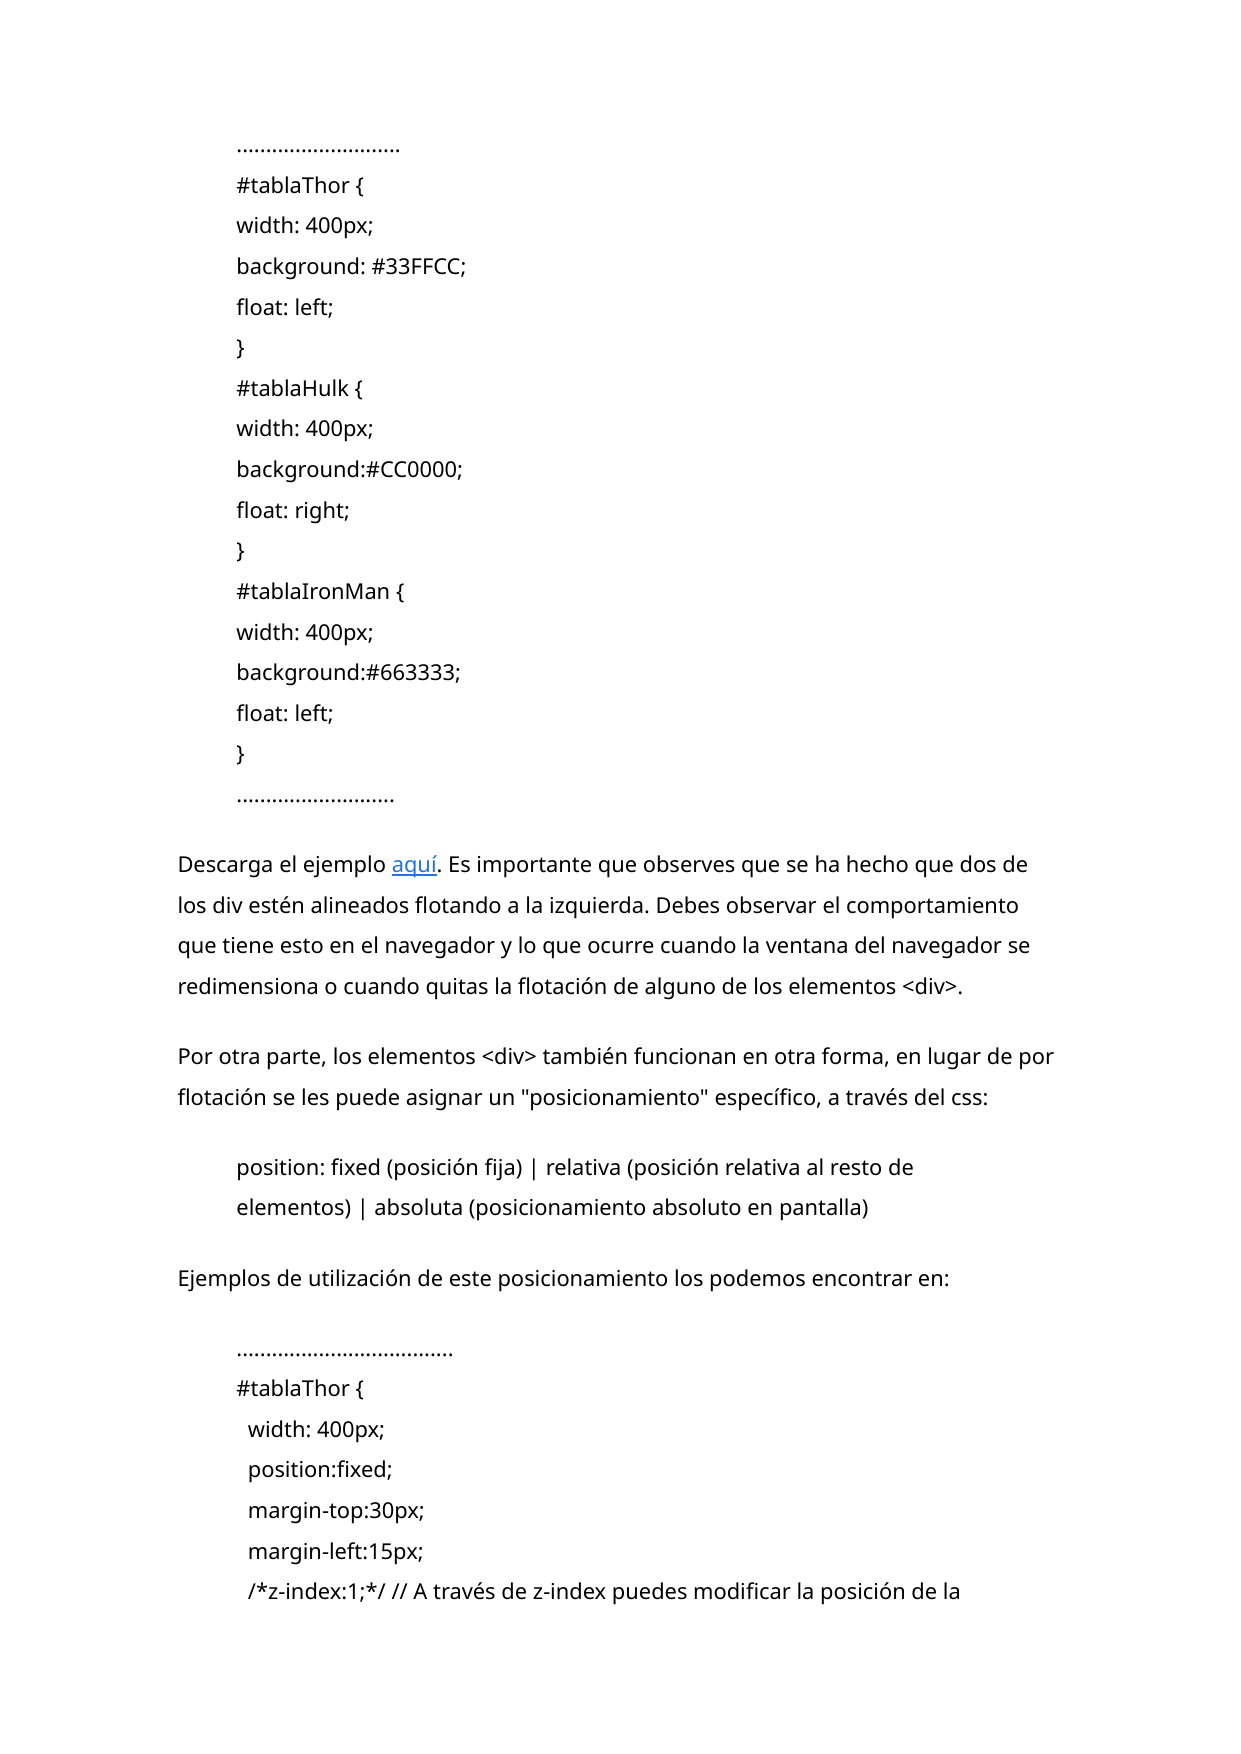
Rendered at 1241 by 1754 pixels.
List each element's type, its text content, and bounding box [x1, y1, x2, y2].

text Por otra parte, los elementos <div> también funcionan en otra forma, en lugar de por flotación se les puede asignar un "posicionamiento" específico, a través del css: [177, 1030, 1063, 1111]
text Ejemplos de utilización de este posicionamiento los podemos encontrar en: [177, 1252, 1063, 1292]
text Descarga el ejemplo aquí. Es importante que observes que se ha hecho que dos de los div estén alineados flotando a la izquierda. Debes observar el comportamiento que tiene esto en el navegador y lo que ocurre cuando la ventana del navegador se redimensiona o cuando quitas la flotación de alguno de los elementos <div>. [177, 838, 1063, 1001]
text ..................................... #tablaThor { width: 400px; position:fixed; margin-top:30px; margin-left:15px; /*z-index:1;*/ // A través de z-index puedes modificar la posición de la [236, 1322, 1004, 1606]
text ............................ #tablaThor { width: 400px; background: #33FFCC; float: left; } #tablaHulk { width: 400px; background:#CC0000; float: right; } #tablaIronMan { width: 400px; background:#663333; float: left; } ........................... [236, 118, 1004, 809]
text position: fixed (posición fija) | relativa (posición relativa al resto de elementos) | absoluta (posicionamiento absoluto en pantalla) [236, 1141, 1004, 1222]
